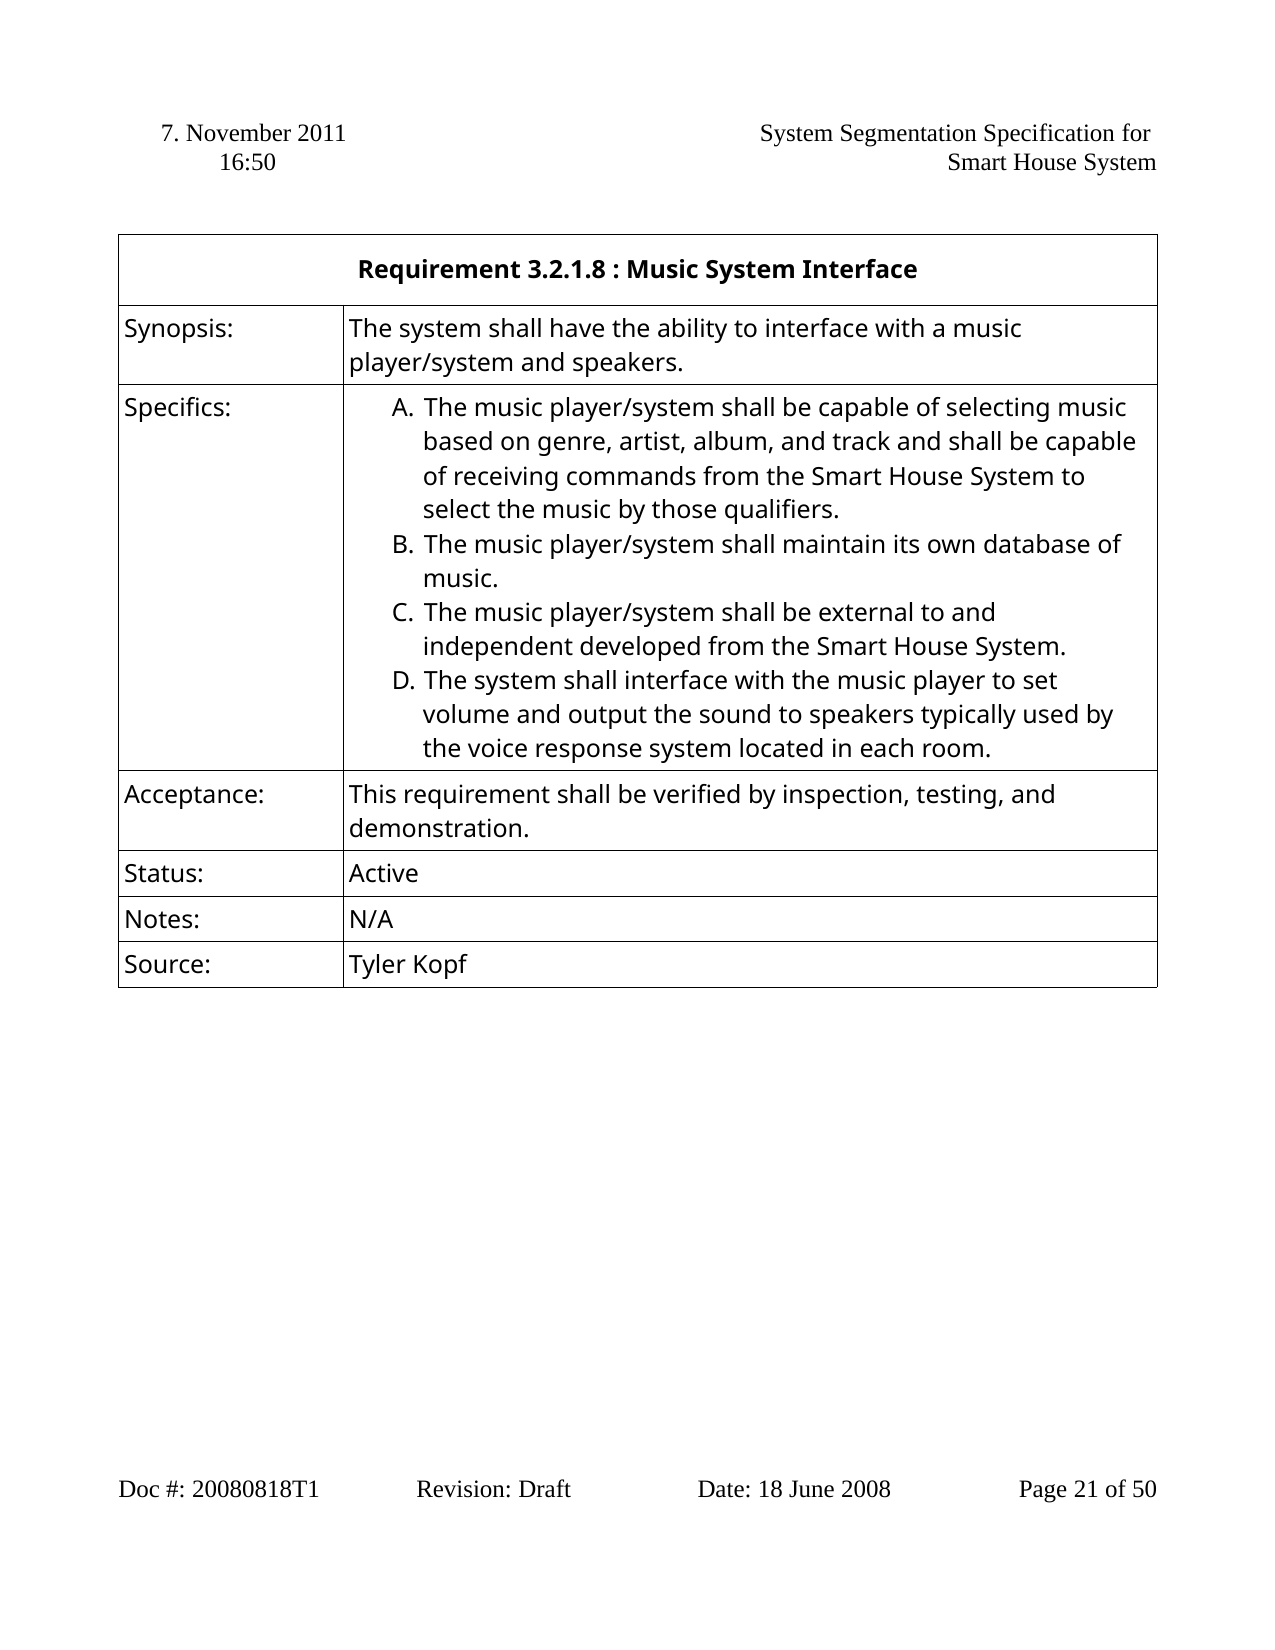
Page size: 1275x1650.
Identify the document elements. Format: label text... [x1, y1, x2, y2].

table_cell Active [344, 851, 1157, 896]
table_cell Specifics: [119, 385, 343, 770]
table_cell N/A [344, 897, 1157, 941]
table_cell This requirement shall be verified by inspection, testing, and demonstration. [344, 771, 1157, 850]
table_cell Source: [119, 942, 343, 987]
table_header Requirement 3.2.1.8 : Music System Interface [119, 235, 1157, 304]
table_cell The system shall have the ability to interface with a music player/system and speakers. [344, 306, 1157, 384]
table_cell The music player/system shall be capable of selecting music based on genre, artist, album, and track and shall be capable of receiving commands from the Smart House System to select the music by those qualifiers. The music player/system shall maintain its own database of music. The music player/system shall be external to and independent developed from the Smart House System. The system shall interface with the music player to set volume and output the sound to speakers typically used by the voice response system located in each room. [344, 385, 1157, 770]
table_cell Synopsis: [119, 306, 343, 384]
table_cell Notes: [119, 897, 343, 941]
table_cell Tyler Kopf [344, 942, 1157, 987]
table_cell Status: [119, 851, 343, 896]
table_cell Acceptance: [119, 771, 343, 850]
